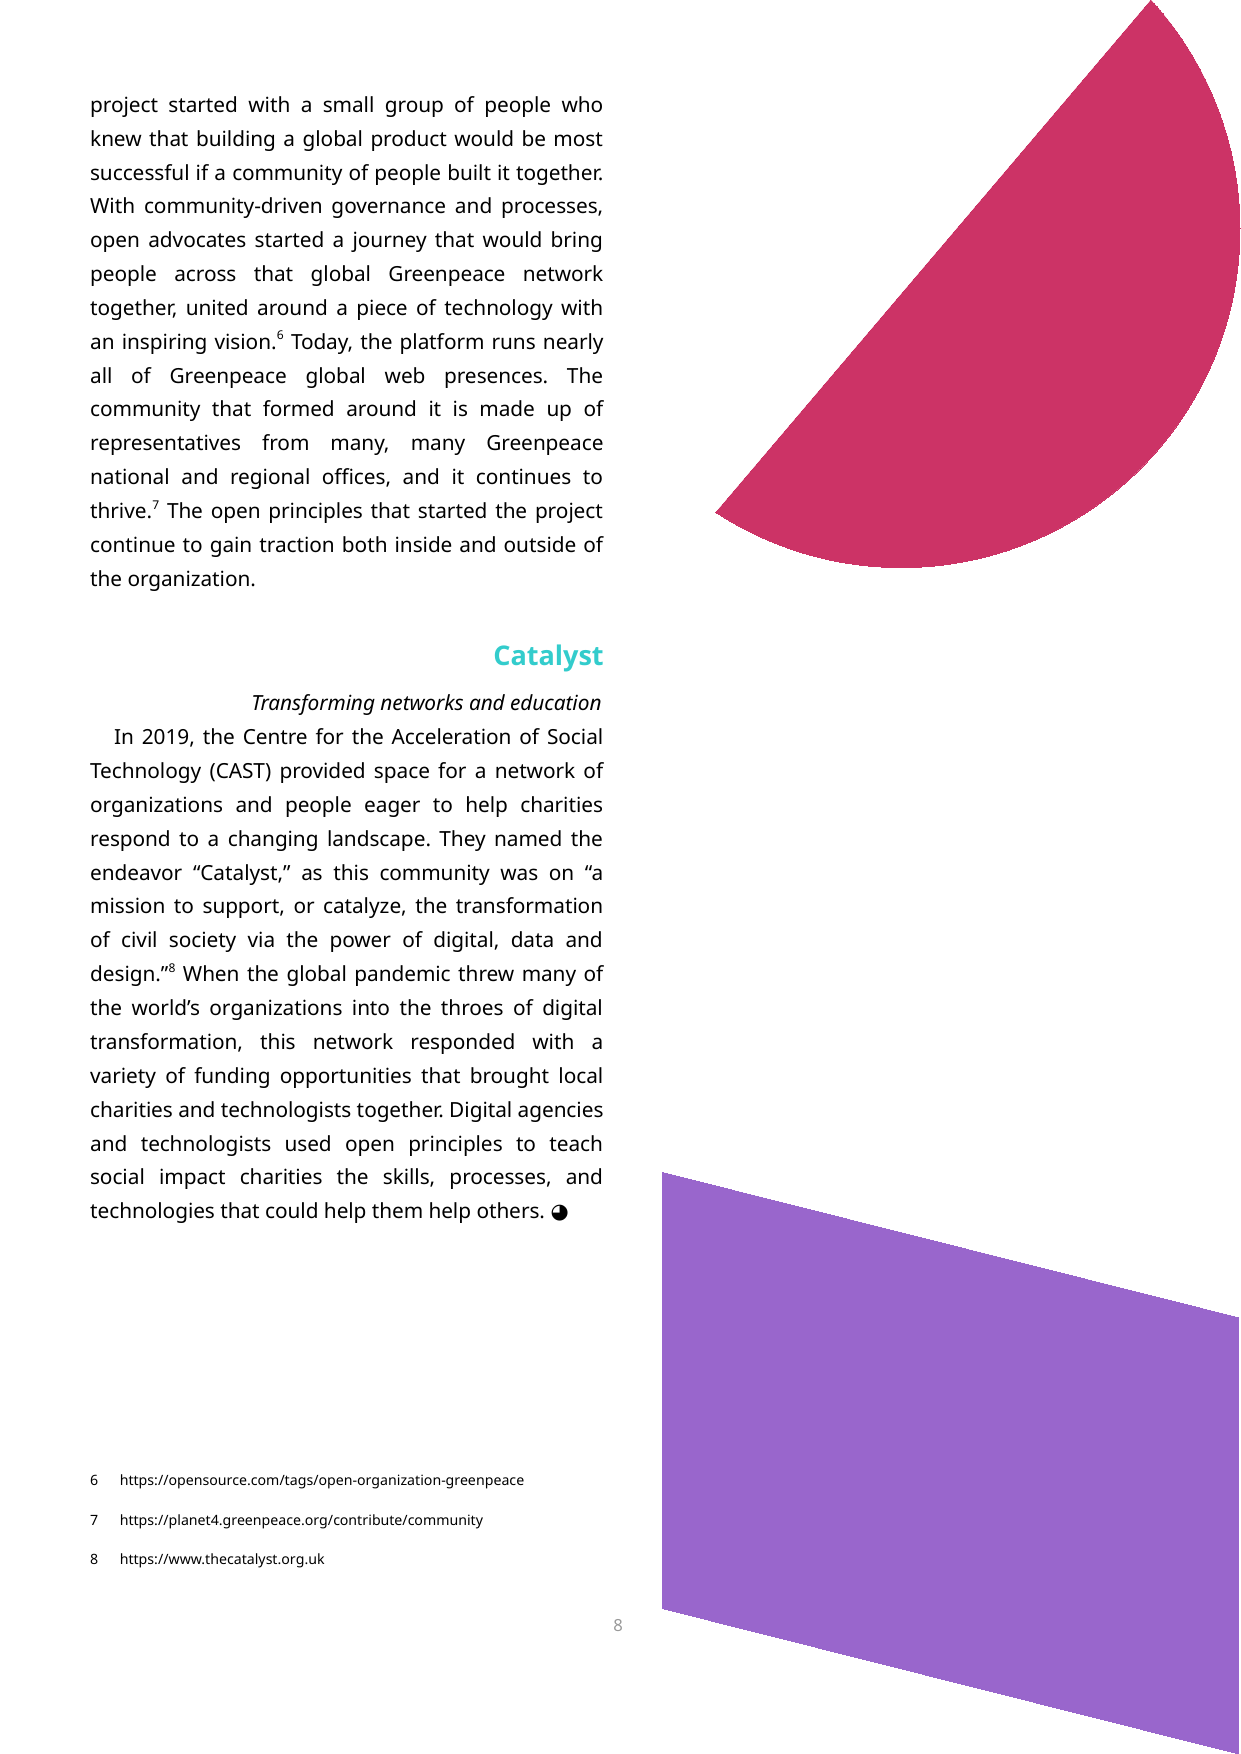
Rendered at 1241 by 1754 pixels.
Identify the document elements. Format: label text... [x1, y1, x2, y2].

subtitle Catalyst [90, 637, 604, 674]
text https://planet4.greenpeace.org/contribute/community [90, 1510, 604, 1529]
text https://www.thecatalyst.org.uk [90, 1549, 604, 1568]
text In 2019, the Centre for the Acceleration of Social Technology (CAST) provided space for a network of organizations and people eager to help charities respond to a changing landscape. They named the endeavor “Catalyst,” as this community was on “a mission to support, or catalyze, the transformation of civil society via the power of digital, data and design.” When the global pandemic threw many of the world’s organizations into the throes of digital transformation, this network responded with a variety of funding opportunities that brought local charities and technologists together. Digital agencies and technologists used open principles to teach social impact charities the skills, processes, and technologies that could help them help others. ◕ [90, 722, 604, 1225]
text Transforming networks and education [90, 689, 604, 717]
text https://opensource.com/tags/open-organization-greenpeace [90, 1471, 604, 1490]
text project started with a small group of people who knew that building a global product would be most successful if a community of people built it together. With community-driven governance and processes, open advocates started a journey that would bring people across that global Greenpeace network together, united around a piece of technology with an inspiring vision. Today, the platform runs nearly all of Greenpeace global web presences. The community that formed around it is made up of representatives from many, many Greenpeace national and regional offices, and it continues to thrive. The open principles that started the project continue to gain traction both inside and outside of the organization. [90, 90, 604, 592]
